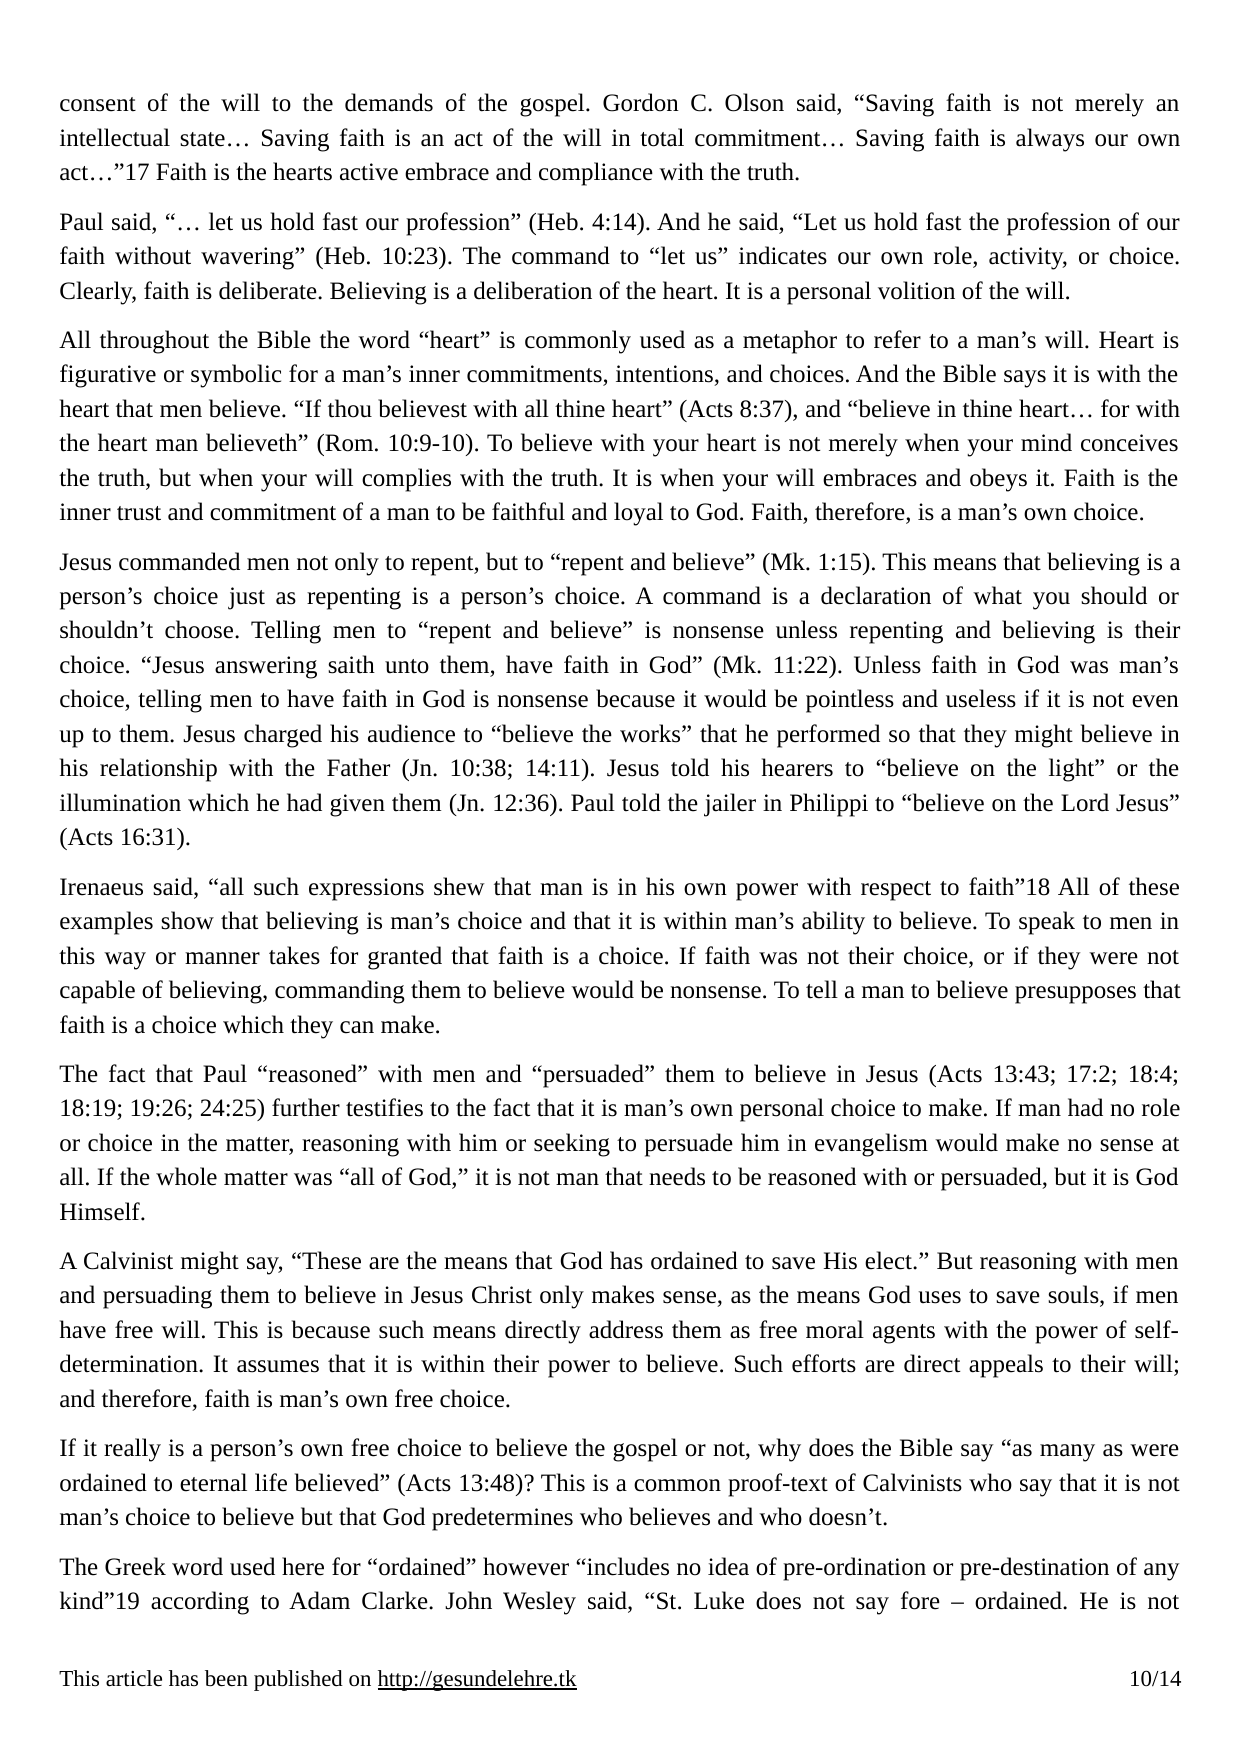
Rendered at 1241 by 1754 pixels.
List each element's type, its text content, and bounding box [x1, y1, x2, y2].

text If it really is a person’s own free choice to believe the gospel or not, why does the Bible say “as many as were ordained to eternal life believed” (Acts 13:48)? This is a common proof-text of Calvinists who say that it is not man’s choice to believe but that God predetermines who believes and who doesn’t. [59, 1433, 1181, 1531]
text Paul said, “… let us hold fast our profession” (Heb. 4:14). And he said, “Let us hold fast the profession of our faith without wavering” (Heb. 10:23). The command to “let us” indicates our own role, activity, or choice. Clearly, faith is deliberate. Believing is a deliberation of the heart. It is a personal volition of the will. [59, 207, 1181, 304]
text consent of the will to the demands of the gospel. Gordon C. Olson said, “Saving faith is not merely an intellectual state… Saving faith is an act of the will in total commitment… Saving faith is always our own act…”17 Faith is the hearts active embrace and compliance with the truth. [59, 88, 1181, 186]
text Jesus commanded men not only to repent, but to “repent and believe” (Mk. 1:15). This means that believing is a person’s choice just as repenting is a person’s choice. A command is a declaration of what you should or shouldn’t choose. Telling men to “repent and believe” is nonsense unless repenting and believing is their choice. “Jesus answering saith unto them, have faith in God” (Mk. 11:22). Unless faith in God was man’s choice, telling men to have faith in God is nonsense because it would be pointless and useless if it is not even up to them. Jesus charged his audience to “believe the works” that he performed so that they might believe in his relationship with the Father (Jn. 10:38; 14:11). Jesus told his hearers to “believe on the light” or the illumination which he had given them (Jn. 12:36). Paul told the jailer in Philippi to “believe on the Lord Jesus” (Acts 16:31). [59, 547, 1181, 851]
text A Calvinist might say, “These are the means that God has ordained to save His elect.” But reasoning with men and persuading them to believe in Jesus Christ only makes sense, as the means God uses to save souls, if men have free will. This is because such means directly address them as free moral agents with the power of self-determination. It assumes that it is within their power to believe. Such efforts are direct appeals to their will; and therefore, faith is man’s own free choice. [59, 1246, 1181, 1413]
text Irenaeus said, “all such expressions shew that man is in his own power with respect to faith”18 All of these examples show that believing is man’s choice and that it is within man’s ability to believe. To speak to men in this way or manner takes for granted that faith is a choice. If faith was not their choice, or if they were not capable of believing, commanding them to believe would be nonsense. To tell a man to believe presupposes that faith is a choice which they can make. [59, 872, 1181, 1038]
text The Greek word used here for “ordained” however “includes no idea of pre-ordination or pre-destination of any kind”19 according to Adam Clarke. John Wesley said, “St. Luke does not say fore – ordained. He is not [59, 1552, 1181, 1615]
text The fact that Paul “reasoned” with men and “persuaded” them to believe in Jesus (Acts 13:43; 17:2; 18:4; 18:19; 19:26; 24:25) further testifies to the fact that it is man’s own personal choice to make. If man had no role or choice in the matter, reasoning with him or seeking to persuade him in evangelism would make no sense at all. If the whole matter was “all of God,” it is not man that needs to be reasoned with or persuaded, but it is God Himself. [59, 1059, 1181, 1226]
text All throughout the Bible the word “heart” is commonly used as a metaphor to refer to a man’s will. Heart is figurative or symbolic for a man’s inner commitments, intentions, and choices. And the Bible says it is with the heart that men believe. “If thou believest with all thine heart” (Acts 8:37), and “believe in thine heart… for with the heart man believeth” (Rom. 10:9-10). To believe with your heart is not merely when your mind conceives the truth, but when your will complies with the truth. It is when your will embraces and obeys it. Faith is the inner trust and commitment of a man to be faithful and loyal to God. Faith, therefore, is a man’s own choice. [59, 325, 1181, 526]
